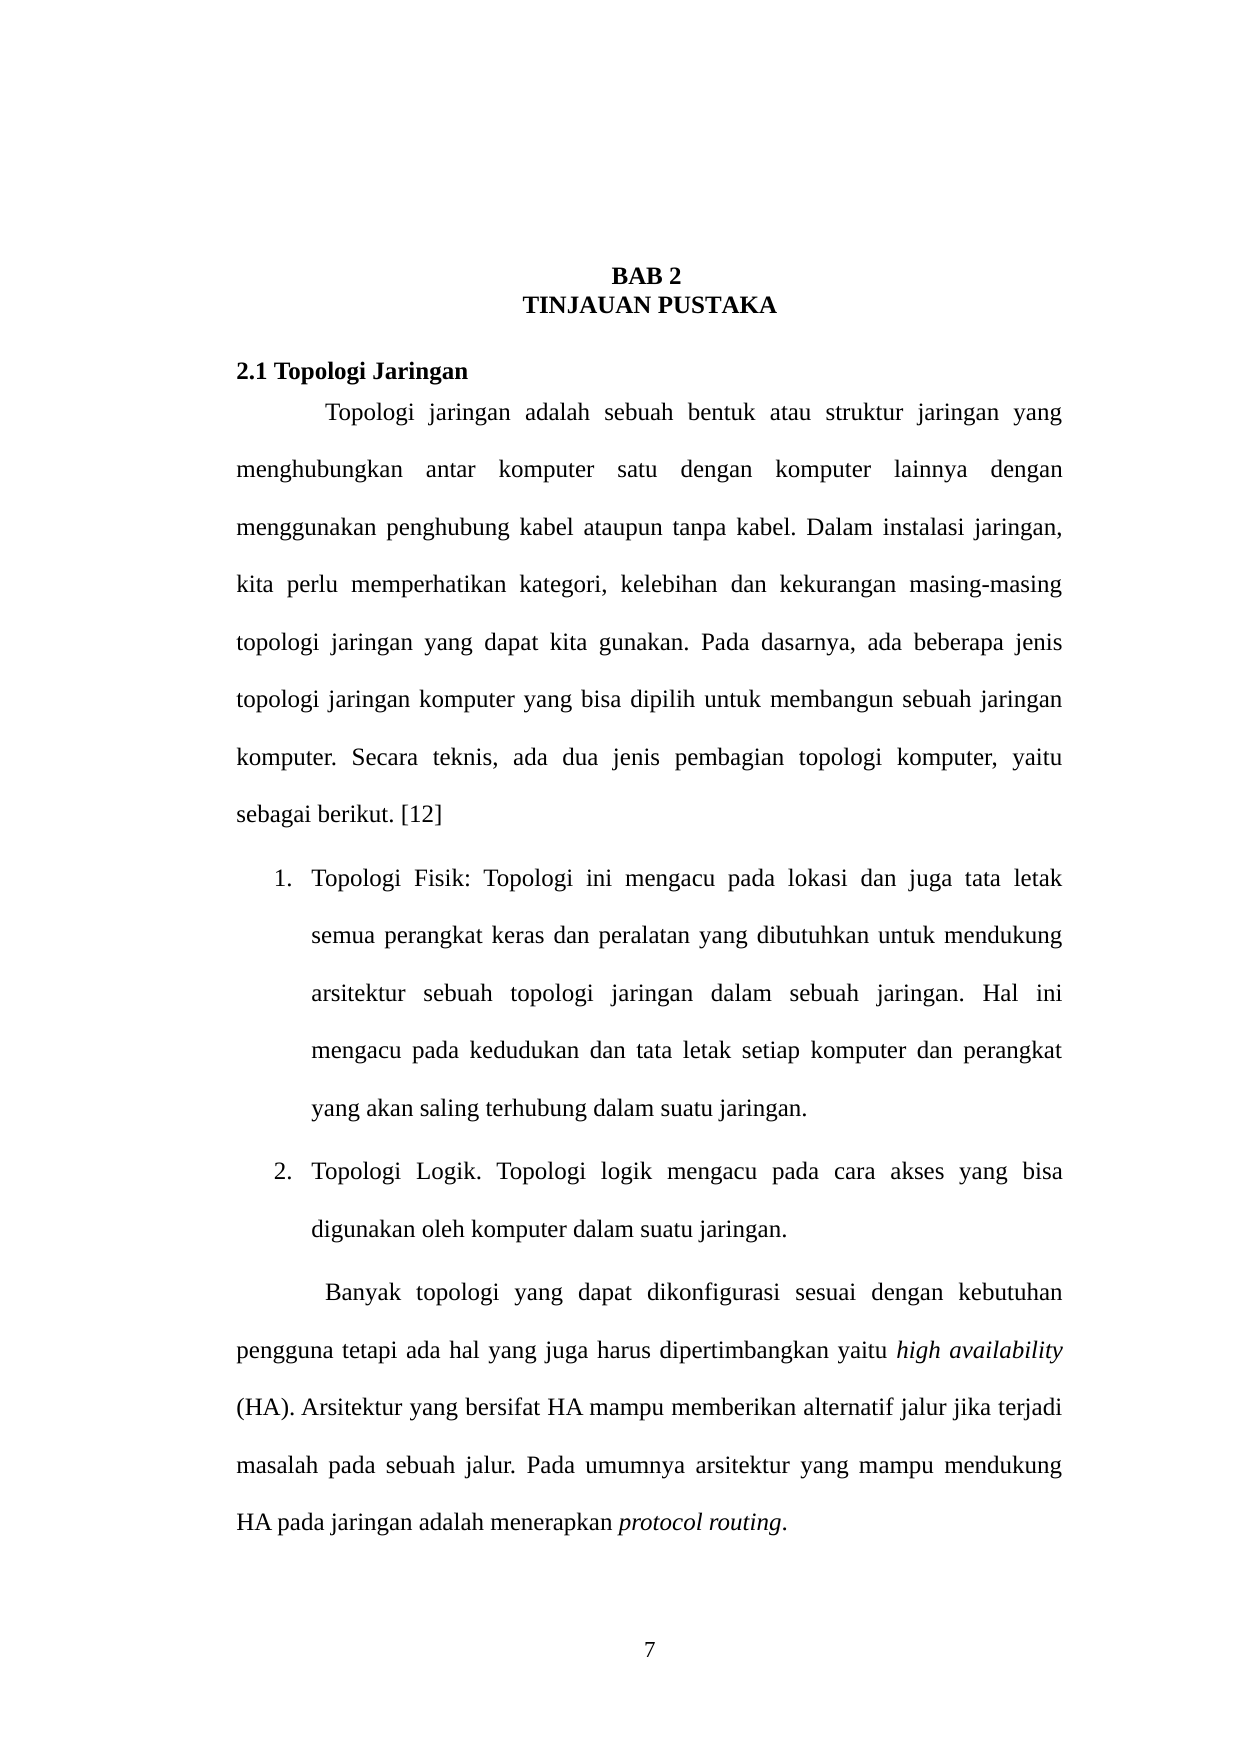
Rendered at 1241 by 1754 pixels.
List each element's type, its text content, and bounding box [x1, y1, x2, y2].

text Banyak topologi yang dapat dikonfigurasi sesuai dengan kebutuhan pengguna tetapi ada hal yang juga harus dipertimbangkan yaitu high availability (HA). Arsitektur yang bersifat HA mampu memberikan alternatif jalur jika terjadi masalah pada sebuah jalur. Pada umumnya arsitektur yang mampu mendukung HA pada jaringan adalah menerapkan protocol routing. [236, 1277, 1063, 1536]
subtitle Topologi Jaringan [236, 356, 1063, 384]
text Topologi jaringan adalah sebuah bentuk atau struktur jaringan yang menghubungkan antar komputer satu dengan komputer lainnya dengan menggunakan penghubung kabel ataupun tanpa kabel. Dalam instalasi jaringan, kita perlu memperhatikan kategori, kelebihan dan kekurangan masing-masing topologi jaringan yang dapat kita gunakan. Pada dasarnya, ada beberapa jenis topologi jaringan komputer yang bisa dipilih untuk membangun sebuah jaringan komputer. Secara teknis, ada dua jenis pembagian topologi komputer, yaitu sebagai berikut. [12] [236, 397, 1063, 828]
list Topologi Logik. Topologi logik mengacu pada cara akses yang bisa digunakan oleh komputer dalam suatu jaringan. [274, 1156, 1063, 1242]
list Topologi Fisik: Topologi ini mengacu pada lokasi dan juga tata letak semua perangkat keras dan peralatan yang dibutuhkan untuk mendukung arsitektur sebuah topologi jaringan dalam sebuah jaringan. Hal ini mengacu pada kedudukan dan tata letak setiap komputer dan perangkat yang akan saling terhubung dalam suatu jaringan. [274, 863, 1063, 1122]
subtitle TINJAUAN PUSTAKA [236, 261, 1063, 318]
